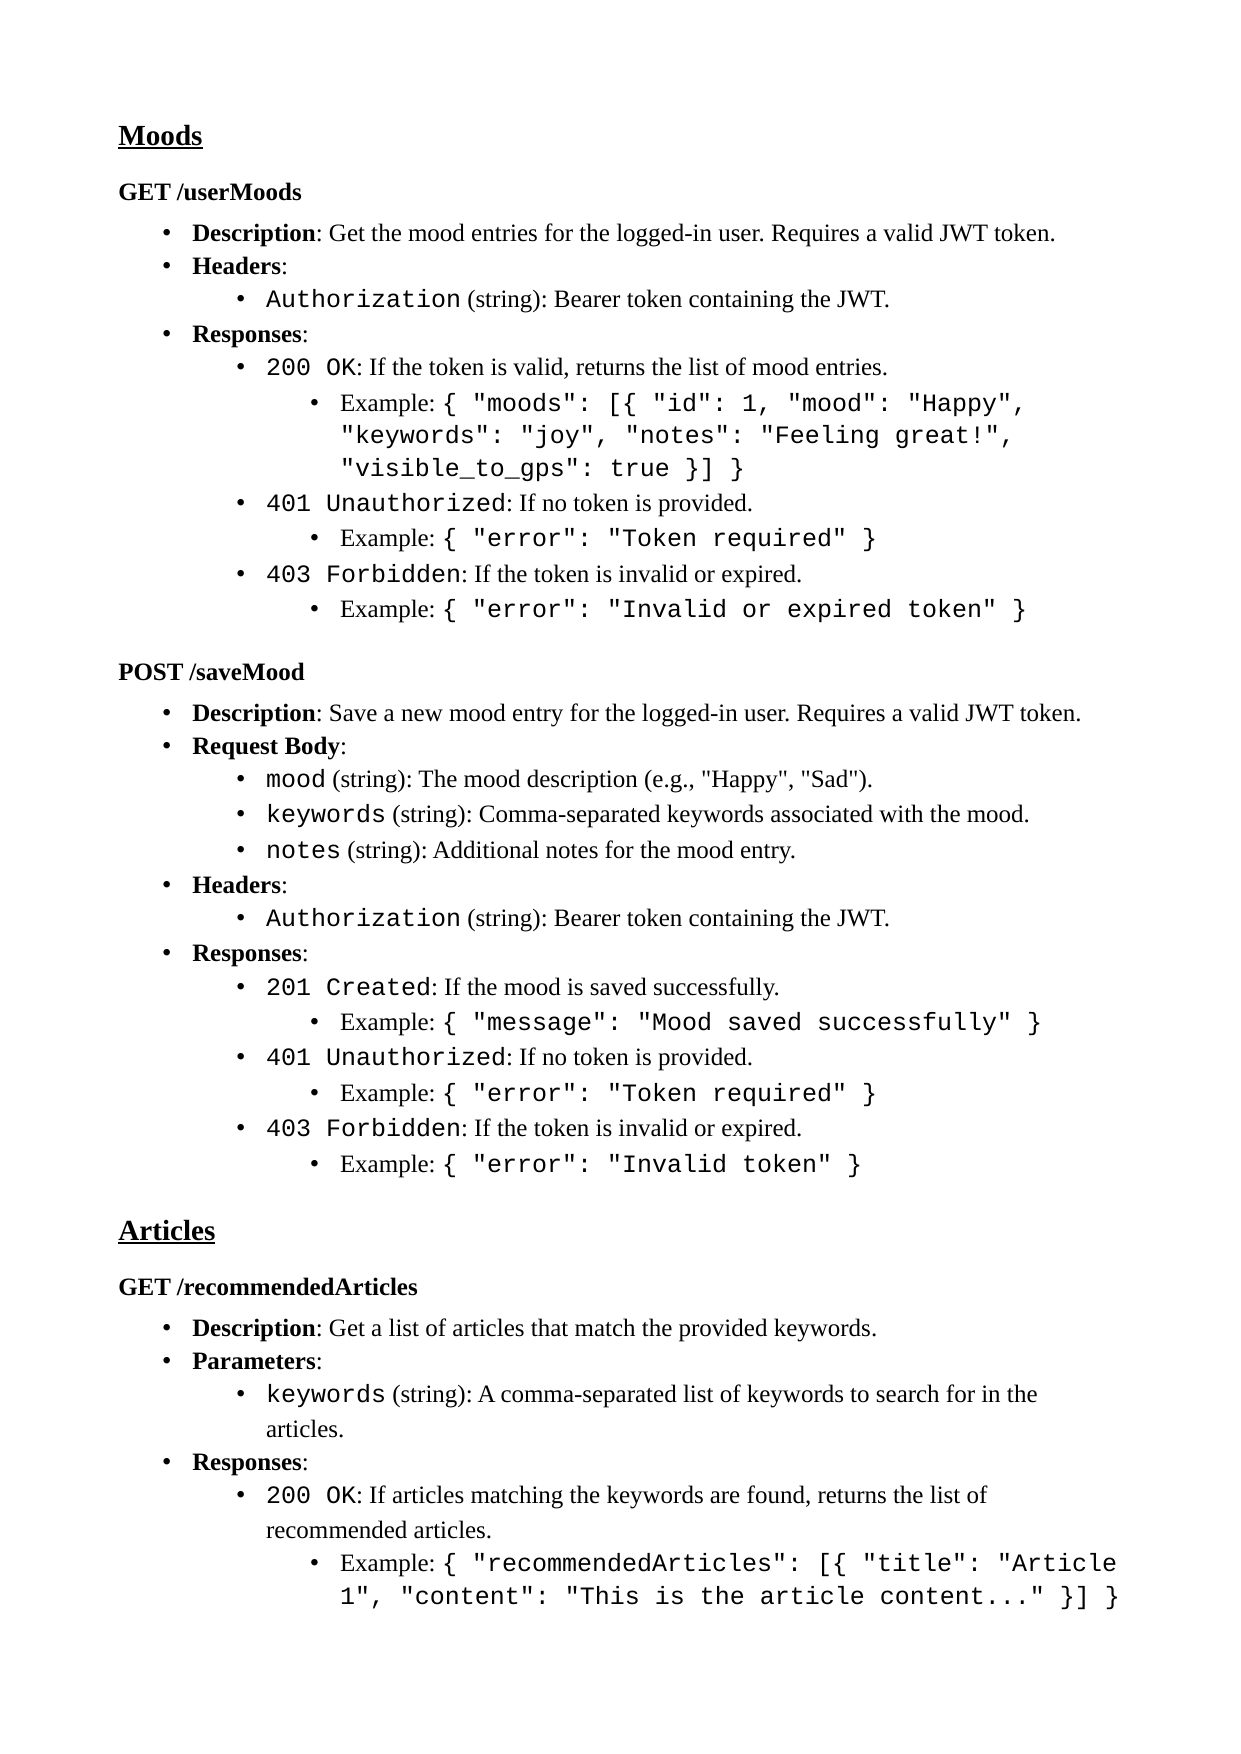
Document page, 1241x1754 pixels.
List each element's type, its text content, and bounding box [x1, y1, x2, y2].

list Example: { "recommendedArticles": [{ "title": "Article 1", "content": "This is the article content..." }] } [310, 1548, 1122, 1612]
list keywords (string): Comma-separated keywords associated with the mood. [236, 799, 1122, 830]
subtitle Articles [118, 1213, 1122, 1247]
list Headers: [162, 870, 1122, 899]
list Example: { "error": "Invalid token" } [310, 1149, 1122, 1179]
subtitle GET /userMoods [118, 177, 1122, 205]
list Parameters: [162, 1346, 1122, 1375]
list keywords (string): A comma-separated list of keywords to search for in the articles. [236, 1379, 1122, 1443]
list Headers: [162, 251, 1122, 280]
list 403 Forbidden: If the token is invalid or expired. [236, 1113, 1122, 1144]
list 200 OK: If articles matching the keywords are found, returns the list of recommended articles. [236, 1480, 1122, 1544]
list notes (string): Additional notes for the mood entry. [236, 835, 1122, 866]
list Example: { "moods": [{ "id": 1, "mood": "Happy", "keywords": "joy", "notes": "Feeling great!", "visible_to_gps": true }] } [310, 388, 1122, 484]
list Request Body: [162, 731, 1122, 759]
list Responses: [162, 319, 1122, 348]
list Description: Get a list of articles that match the provided keywords. [162, 1313, 1122, 1342]
list 200 OK: If the token is valid, returns the list of mood entries. [236, 352, 1122, 383]
list Description: Save a new mood entry for the logged-in user. Requires a valid JWT token. [162, 698, 1122, 727]
list Example: { "error": "Token required" } [310, 523, 1122, 554]
list Example: { "message": "Mood saved successfully" } [310, 1007, 1122, 1038]
list Responses: [162, 938, 1122, 967]
list Authorization (string): Bearer token containing the JWT. [236, 284, 1122, 315]
subtitle POST /saveMood [118, 657, 1122, 685]
list Example: { "error": "Invalid or expired token" } [310, 594, 1122, 625]
list Example: { "error": "Token required" } [310, 1078, 1122, 1109]
subtitle GET /recommendedArticles [118, 1272, 1122, 1301]
list mood (string): The mood description (e.g., "Happy", "Sad"). [236, 764, 1122, 795]
list 401 Unauthorized: If no token is provided. [236, 488, 1122, 519]
list 201 Created: If the mood is saved successfully. [236, 972, 1122, 1002]
list 403 Forbidden: If the token is invalid or expired. [236, 559, 1122, 589]
list Description: Get the mood entries for the logged-in user. Requires a valid JWT token. [162, 218, 1122, 247]
list Responses: [162, 1447, 1122, 1476]
list 401 Unauthorized: If no token is provided. [236, 1042, 1122, 1073]
list Authorization (string): Bearer token containing the JWT. [236, 903, 1122, 934]
subtitle Moods [118, 118, 1122, 152]
